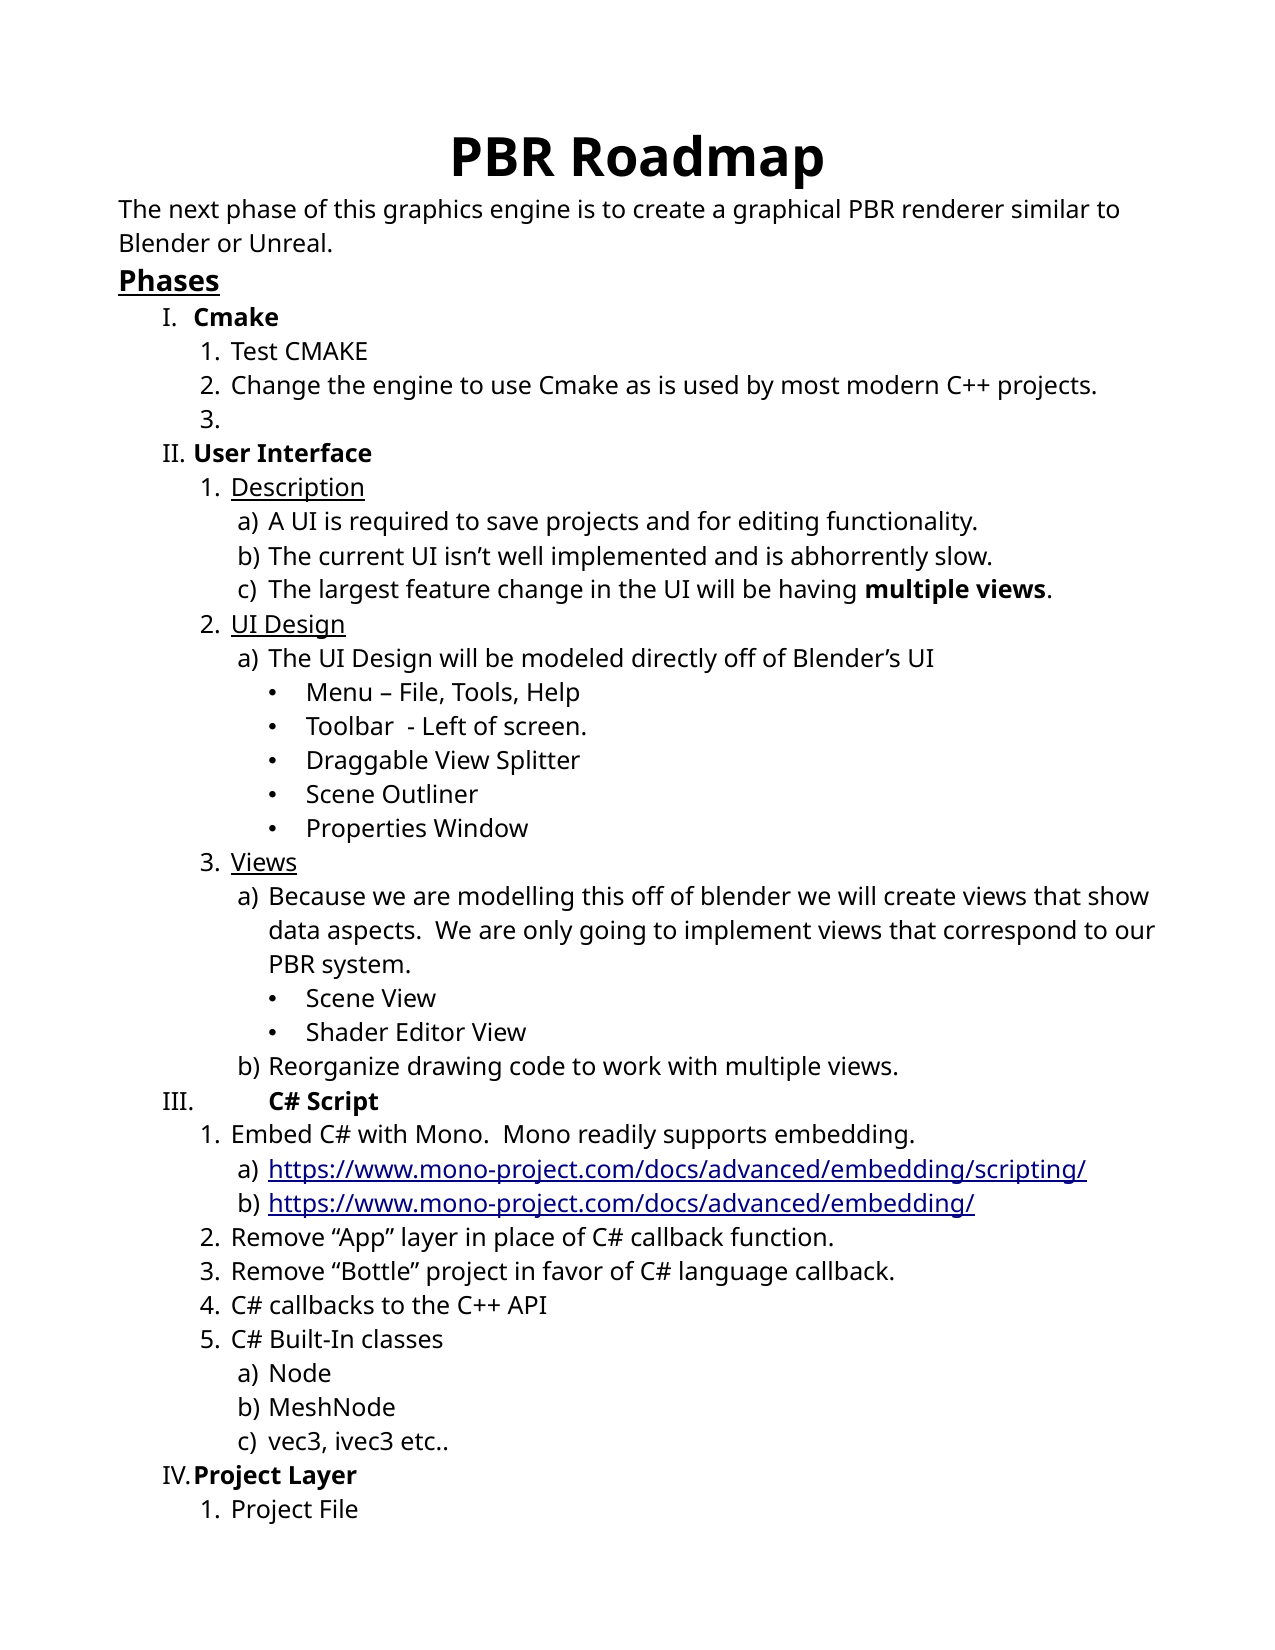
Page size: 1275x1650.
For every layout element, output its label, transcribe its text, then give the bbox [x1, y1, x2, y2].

list UI Design [193, 606, 1157, 640]
text The next phase of this graphics engine is to create a graphical PBR renderer similar to Blender or Unreal. [118, 192, 1157, 260]
list Change the engine to use Cmake as is used by most modern C++ projects. [193, 368, 1157, 402]
list Node [231, 1356, 1157, 1390]
list vec3, ivec3 etc.. [231, 1424, 1157, 1458]
list https://www.mono-project.com/docs/advanced/embedding/scripting/ [231, 1151, 1157, 1185]
list Shader Editor View [268, 1015, 1157, 1049]
list Project Layer [156, 1458, 1157, 1492]
list Remove “Bottle” project in favor of C# language callback. [193, 1253, 1157, 1287]
list C# callbacks to the C++ API [193, 1287, 1157, 1322]
list Remove “App” layer in place of C# callback function. [193, 1219, 1157, 1253]
list Toolbar - Left of screen. [268, 708, 1157, 742]
list Because we are modelling this off of blender we will create views that show data aspects. We are only going to implement views that correspond to our PBR system. [231, 879, 1157, 981]
list The largest feature change in the UI will be having multiple views. [231, 572, 1157, 606]
list User Interface [156, 436, 1157, 470]
list MeshNode [231, 1390, 1157, 1424]
list https://www.mono-project.com/docs/advanced/embedding/ [231, 1185, 1157, 1219]
list Test CMAKE [193, 334, 1157, 368]
text Phases [118, 260, 1157, 300]
text PBR Roadmap [118, 118, 1157, 192]
list The current UI isn’t well implemented and is abhorrently slow. [231, 538, 1157, 572]
list C# Built-In classes [193, 1322, 1157, 1356]
list Menu – File, Tools, Help [268, 674, 1157, 708]
list A UI is required to save projects and for editing functionality. [231, 504, 1157, 538]
list The UI Design will be modeled directly off of Blender’s UI [231, 640, 1157, 674]
list Embed C# with Mono. Mono readily supports embedding. [193, 1117, 1157, 1151]
list Draggable View Splitter [268, 742, 1157, 777]
list Views [193, 845, 1157, 879]
list Reorganize drawing code to work with multiple views. [231, 1049, 1157, 1083]
list Cmake [156, 300, 1157, 334]
list Description [193, 470, 1157, 504]
list Project File [193, 1492, 1157, 1526]
list Scene Outliner [268, 777, 1157, 811]
list Scene View [268, 981, 1157, 1015]
list C# Script [156, 1083, 1157, 1117]
list Properties Window [268, 811, 1157, 845]
